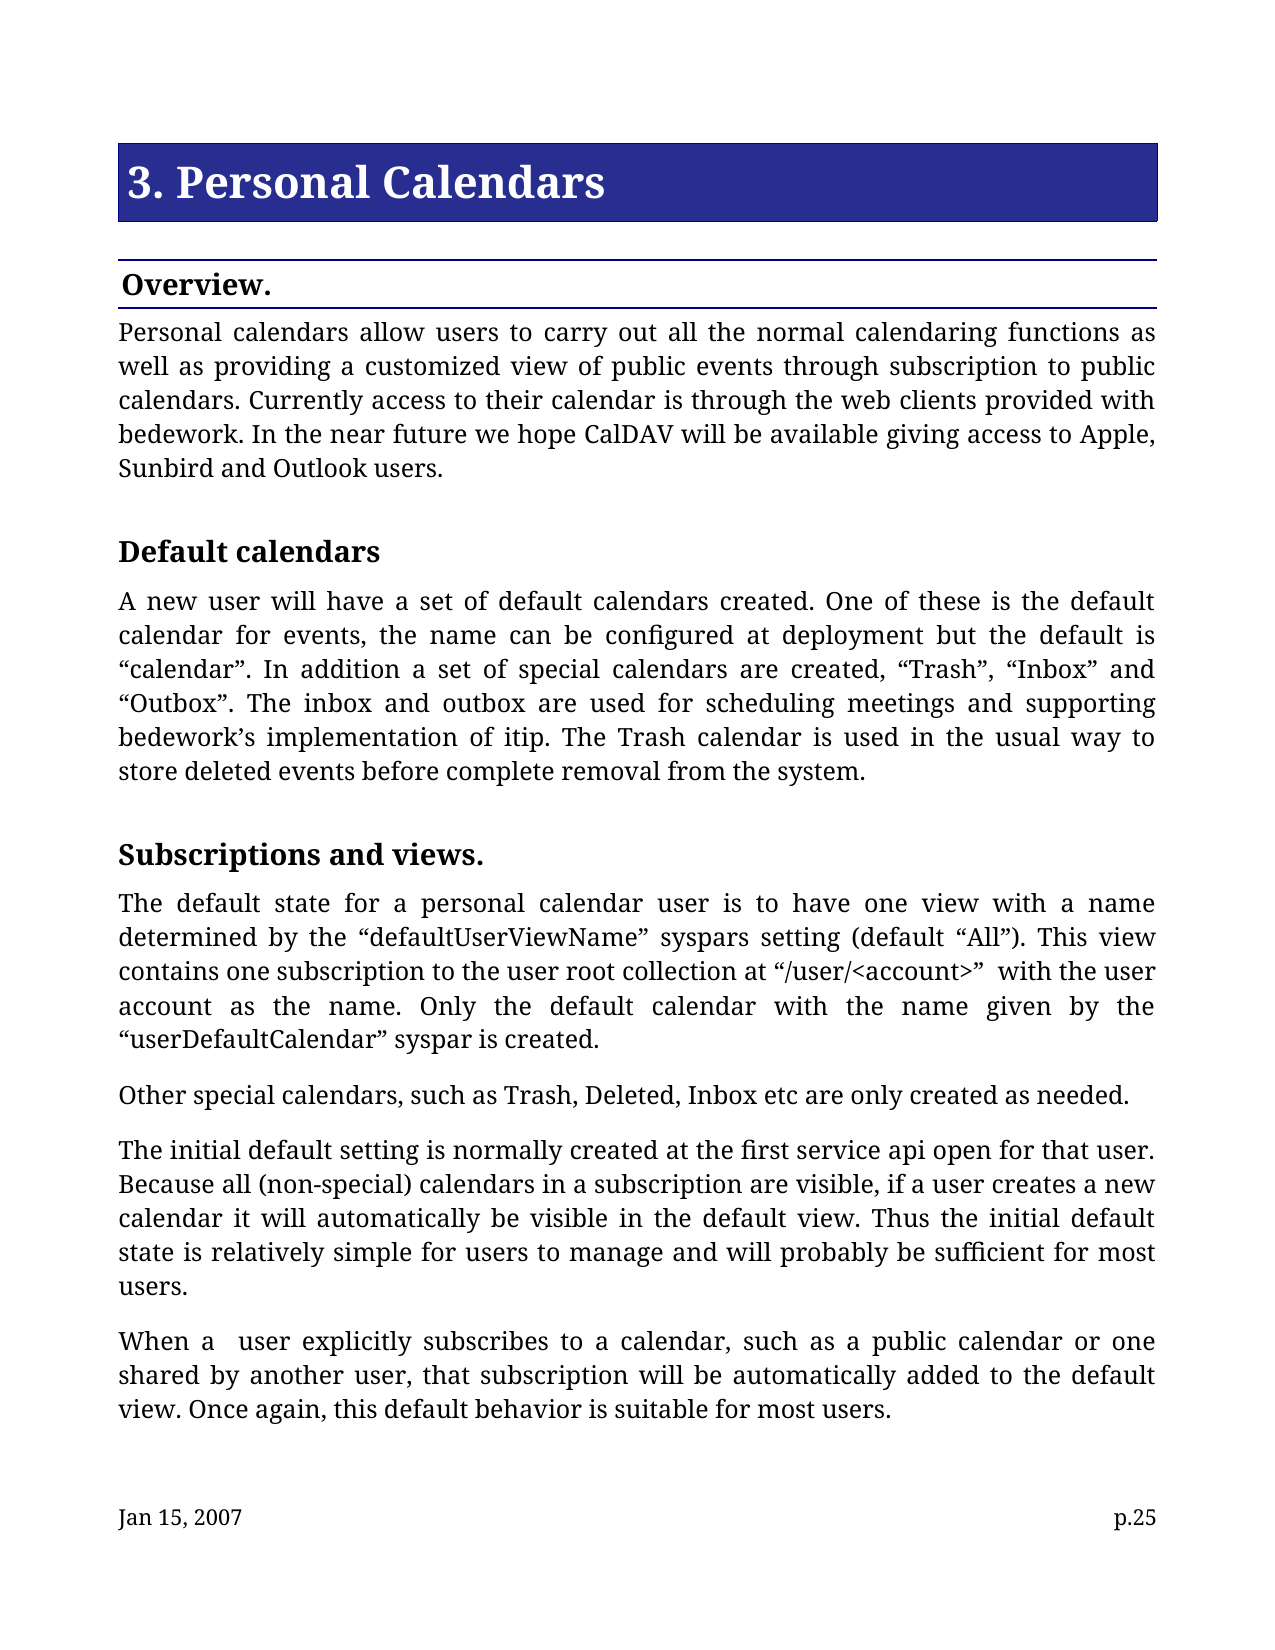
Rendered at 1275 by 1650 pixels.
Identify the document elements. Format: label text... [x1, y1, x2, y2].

subtitle Overview. [118, 261, 1157, 307]
subtitle 3. Personal Calendars [119, 144, 1157, 221]
text A new user will have a set of default calendars created. One of these is the default calendar for events, the name can be configured at deployment but the default is “calendar”. In addition a set of special calendars are created, “Trash”, “Inbox” and “Outbox”. The inbox and outbox are used for scheduling meetings and supporting bedework’s implementation of itip. The Trash calendar is used in the usual way to store deleted events before complete removal from the system. [118, 583, 1157, 788]
text Personal calendars allow users to carry out all the normal calendaring functions as well as providing a customized view of public events through subscription to public calendars. Currently access to their calendar is through the web clients provided with bedework. In the near future we hope CalDAV will be available giving access to Apple, Sunbird and Outlook users. [118, 315, 1157, 485]
text Other special calendars, such as Trash, Deleted, Inbox etc are only created as needed. [118, 1077, 1157, 1111]
text The default state for a personal calendar user is to have one view with a name determined by the “defaultUserViewName” syspars setting (default “All”). This view contains one subscription to the user root collection at “/user/<account>” with the user account as the name. Only the default calendar with the name given by the “userDefaultCalendar” syspar is created. [118, 886, 1157, 1056]
subtitle Default calendars [118, 531, 1157, 571]
text When a user explicitly subscribes to a calendar, such as a public calendar or one shared by another user, that subscription will be automatically added to the default view. Once again, this default behavior is suitable for most users. [118, 1324, 1157, 1426]
subtitle Subscriptions and views. [118, 834, 1157, 873]
text The initial default setting is normally created at the first service api open for that user. Because all (non-special) calendars in a subscription are visible, if a user creates a new calendar it will automatically be visible in the default view. Thus the initial default state is relatively simple for users to manage and will probably be sufficient for most users. [118, 1132, 1157, 1303]
